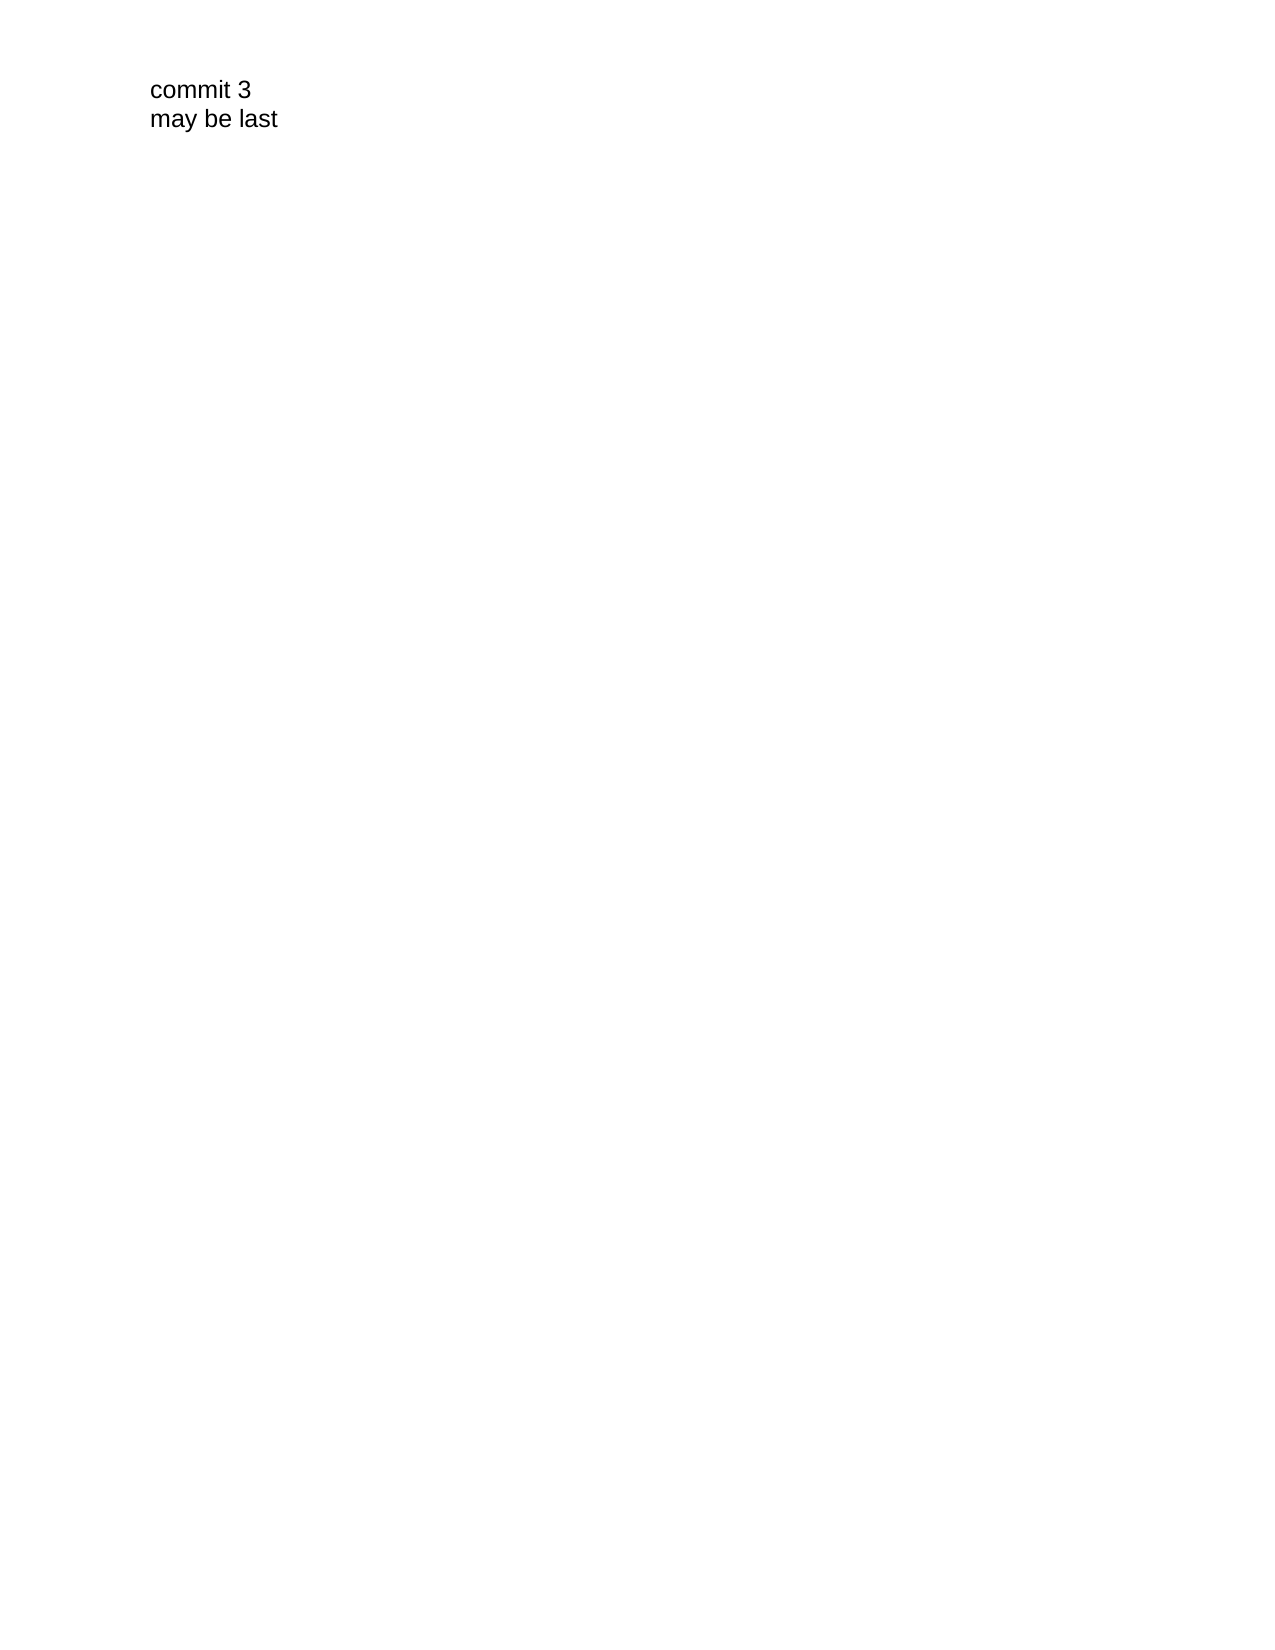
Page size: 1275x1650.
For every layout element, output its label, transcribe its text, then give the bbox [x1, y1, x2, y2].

text may be last [150, 104, 1125, 132]
text commit 3 [150, 75, 1125, 104]
